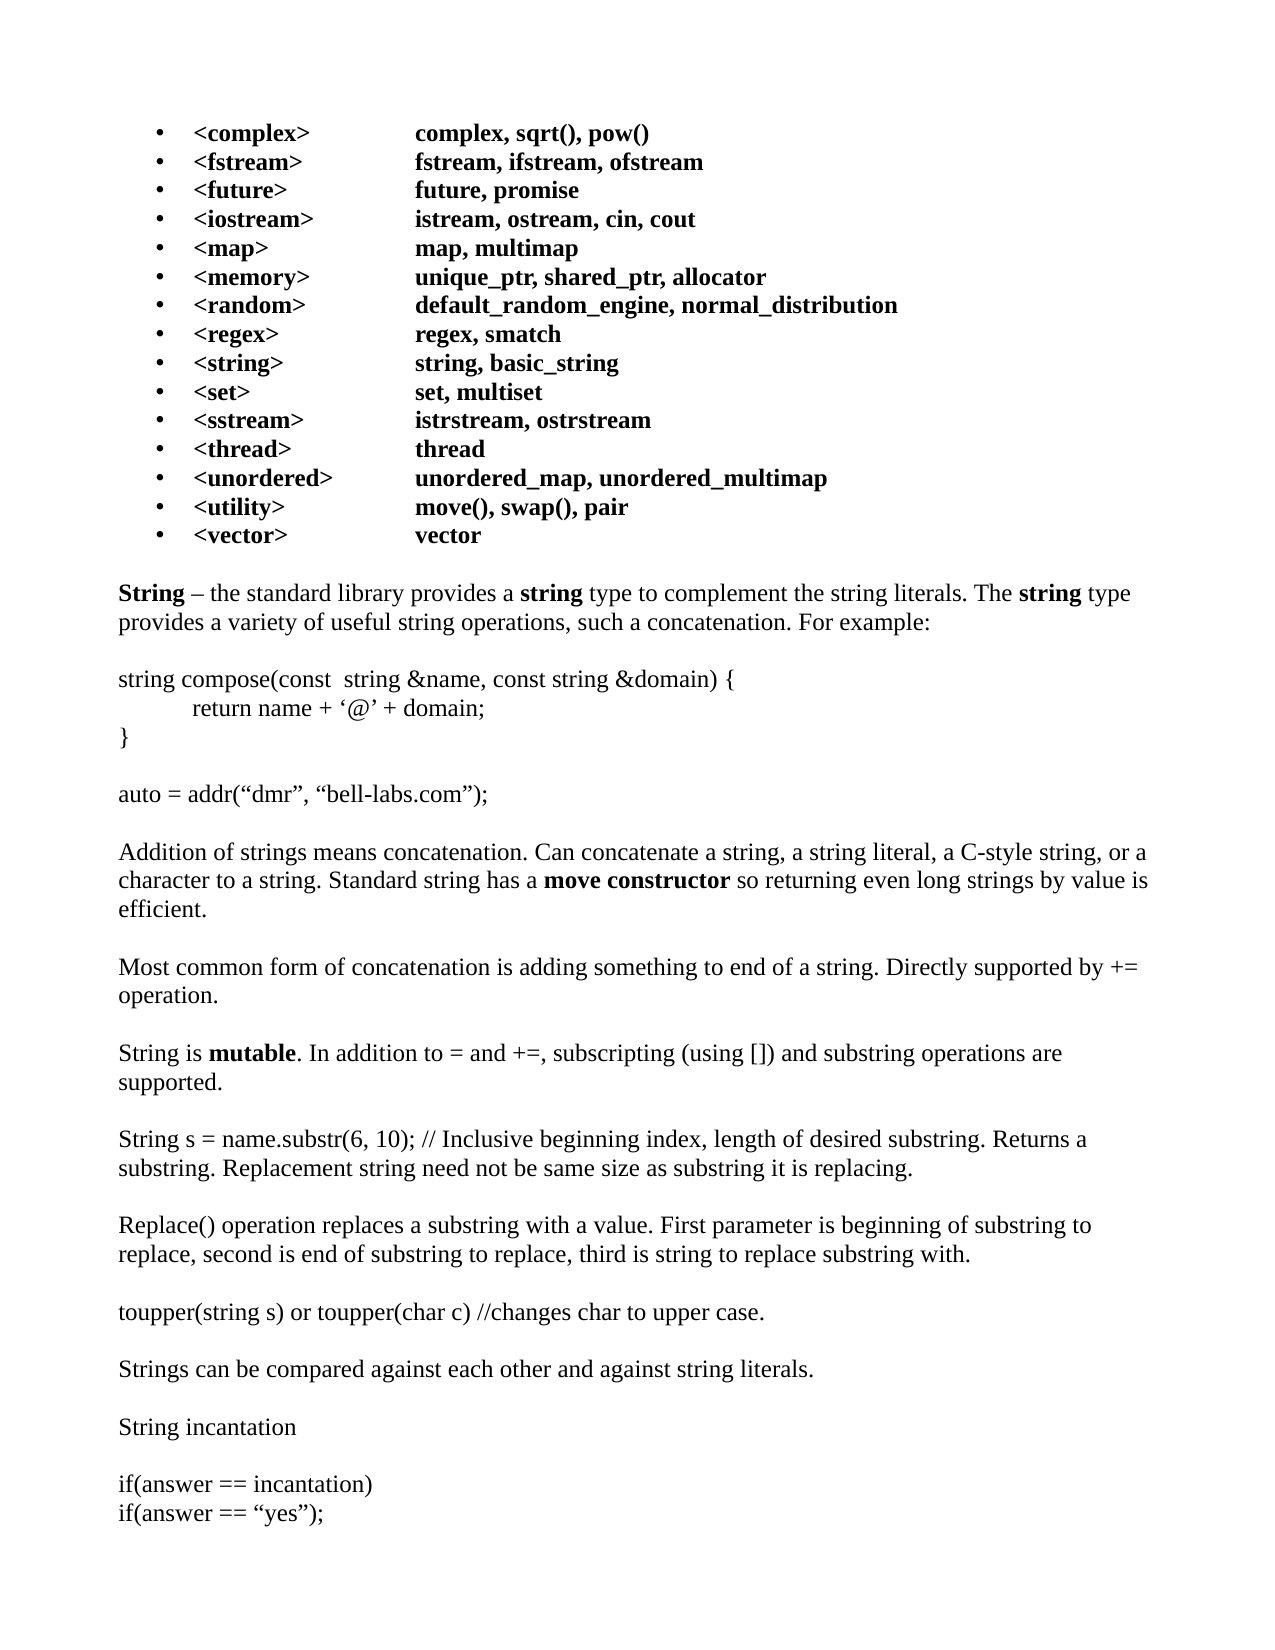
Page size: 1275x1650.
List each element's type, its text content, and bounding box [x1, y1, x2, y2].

list <set> set, multiset [156, 377, 1157, 406]
list <thread> thread [156, 434, 1157, 463]
text toupper(string s) or toupper(char c) //changes char to upper case. [118, 1297, 1157, 1326]
text Strings can be compared against each other and against string literals. [118, 1354, 1157, 1383]
text Addition of strings means concatenation. Can concatenate a string, a string literal, a C-style string, or a character to a string. Standard string has a move constructor so returning even long strings by value is efficient. [118, 837, 1157, 923]
list <random> default_random_engine, normal_distribution [156, 291, 1157, 319]
text auto = addr(“dmr”, “bell-labs.com”); [118, 779, 1157, 808]
text if(answer == incantation) [118, 1469, 1157, 1498]
text String incantation [118, 1412, 1157, 1441]
text String s = name.substr(6, 10); // Inclusive beginning index, length of desired substring. Returns a substring. Replacement string need not be same size as substring it is replacing. [118, 1124, 1157, 1182]
list <utility> move(), swap(), pair [156, 492, 1157, 521]
list <regex> regex, smatch [156, 319, 1157, 348]
list <future> future, promise [156, 176, 1157, 204]
list <fstream> fstream, ifstream, ofstream [156, 147, 1157, 176]
text string compose(const string &name, const string &domain) { [118, 664, 1157, 693]
text return name + ‘@’ + domain; [118, 693, 1157, 722]
text if(answer == “yes”); [118, 1498, 1157, 1527]
list <unordered> unordered_map, unordered_multimap [156, 463, 1157, 492]
text Most common form of concatenation is adding something to end of a string. Directly supported by += operation. [118, 952, 1157, 1009]
text String is mutable. In addition to = and +=, subscripting (using []) and substring operations are supported. [118, 1038, 1157, 1096]
list <string> string, basic_string [156, 348, 1157, 377]
list <iostream> istream, ostream, cin, cout [156, 204, 1157, 233]
text String – the standard library provides a string type to complement the string literals. The string type provides a variety of useful string operations, such a concatenation. For example: [118, 578, 1157, 636]
list <memory> unique_ptr, shared_ptr, allocator [156, 262, 1157, 291]
list <sstream> istrstream, ostrstream [156, 406, 1157, 434]
list <vector> vector [156, 521, 1157, 549]
text Replace() operation replaces a substring with a value. First parameter is beginning of substring to replace, second is end of substring to replace, third is string to replace substring with. [118, 1211, 1157, 1268]
list <complex> complex, sqrt(), pow() [156, 118, 1157, 147]
list <map> map, multimap [156, 233, 1157, 262]
text } [118, 722, 1157, 751]
